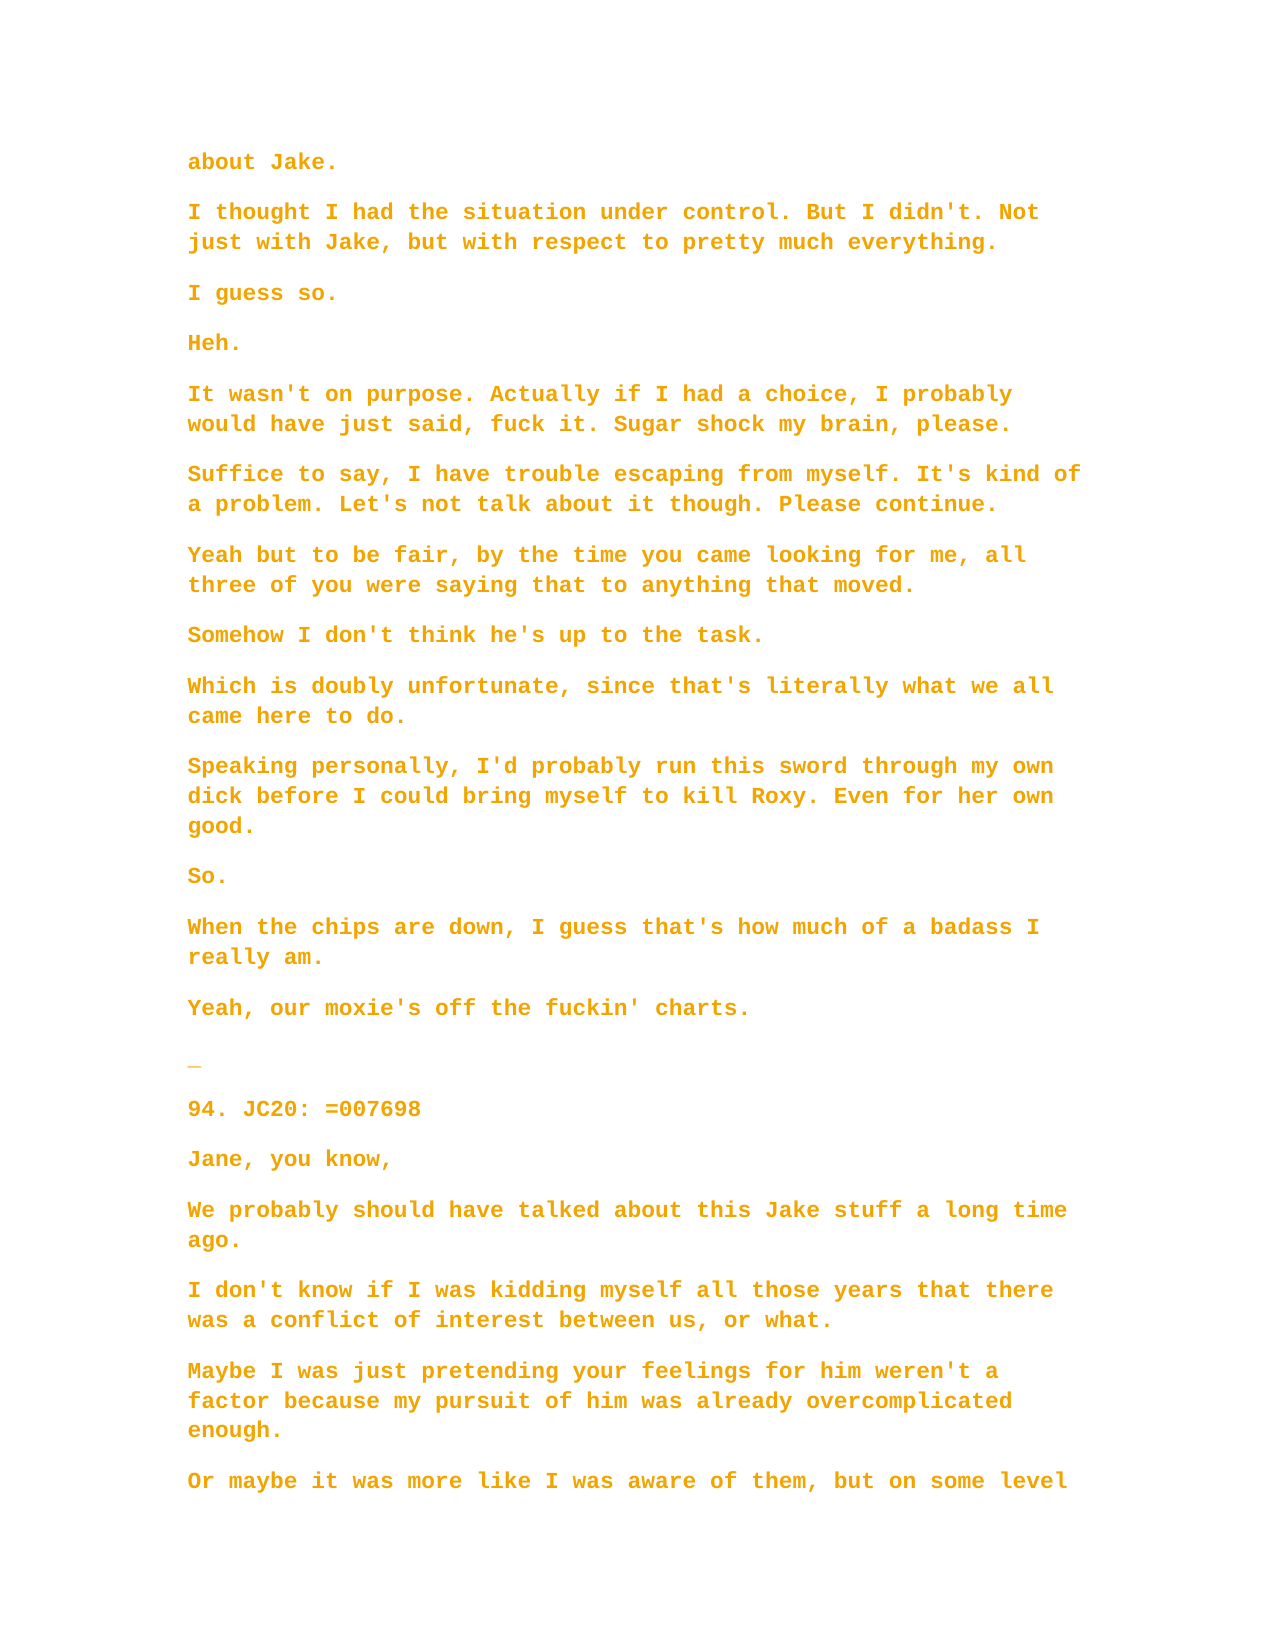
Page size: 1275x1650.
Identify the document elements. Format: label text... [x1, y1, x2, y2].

text Suffice to say, I have trouble escaping from myself. It's kind of a problem. Let's not talk about it though. Please continue. [187, 463, 1087, 518]
text We probably should have talked about this Jake stuff a long time ago. [187, 1198, 1087, 1254]
text Somehow I don't think he's up to the task. [187, 623, 1087, 649]
text It wasn't on purpose. Actually if I had a choice, I probably would have just said, fuck it. Sugar shock my brain, please. [187, 382, 1087, 438]
text Yeah but to be fair, by the time you came looking for me, all three of you were saying that to anything that moved. [187, 543, 1087, 599]
text _ [187, 1046, 1087, 1072]
text Or maybe it was more like I was aware of them, but on some level [187, 1469, 1087, 1495]
text Yeah, our moxie's off the fuckin' charts. [187, 996, 1087, 1022]
text 94. JC20: =007698 [187, 1097, 1087, 1123]
text Heh. [187, 332, 1087, 358]
text I guess so. [187, 281, 1087, 307]
text Maybe I was just pretending your feelings for him weren't a factor because my pursuit of him was already overcomplicated enough. [187, 1359, 1087, 1445]
text Speaking personally, I'd probably run this sword through my own dick before I could bring myself to kill Roxy. Even for her own good. [187, 754, 1087, 840]
text I don't know if I was kidding myself all those years that there was a conflict of interest between us, or what. [187, 1279, 1087, 1334]
text I thought I had the situation under control. But I didn't. Not just with Jake, but with respect to pretty much everything. [187, 201, 1087, 256]
text Which is doubly unfortunate, since that's literally what we all came here to do. [187, 674, 1087, 730]
text Jane, you know, [187, 1148, 1087, 1174]
text about Jake. [187, 150, 1087, 176]
text When the chips are down, I guess that's how much of a badass I really am. [187, 915, 1087, 971]
text So. [187, 865, 1087, 891]
